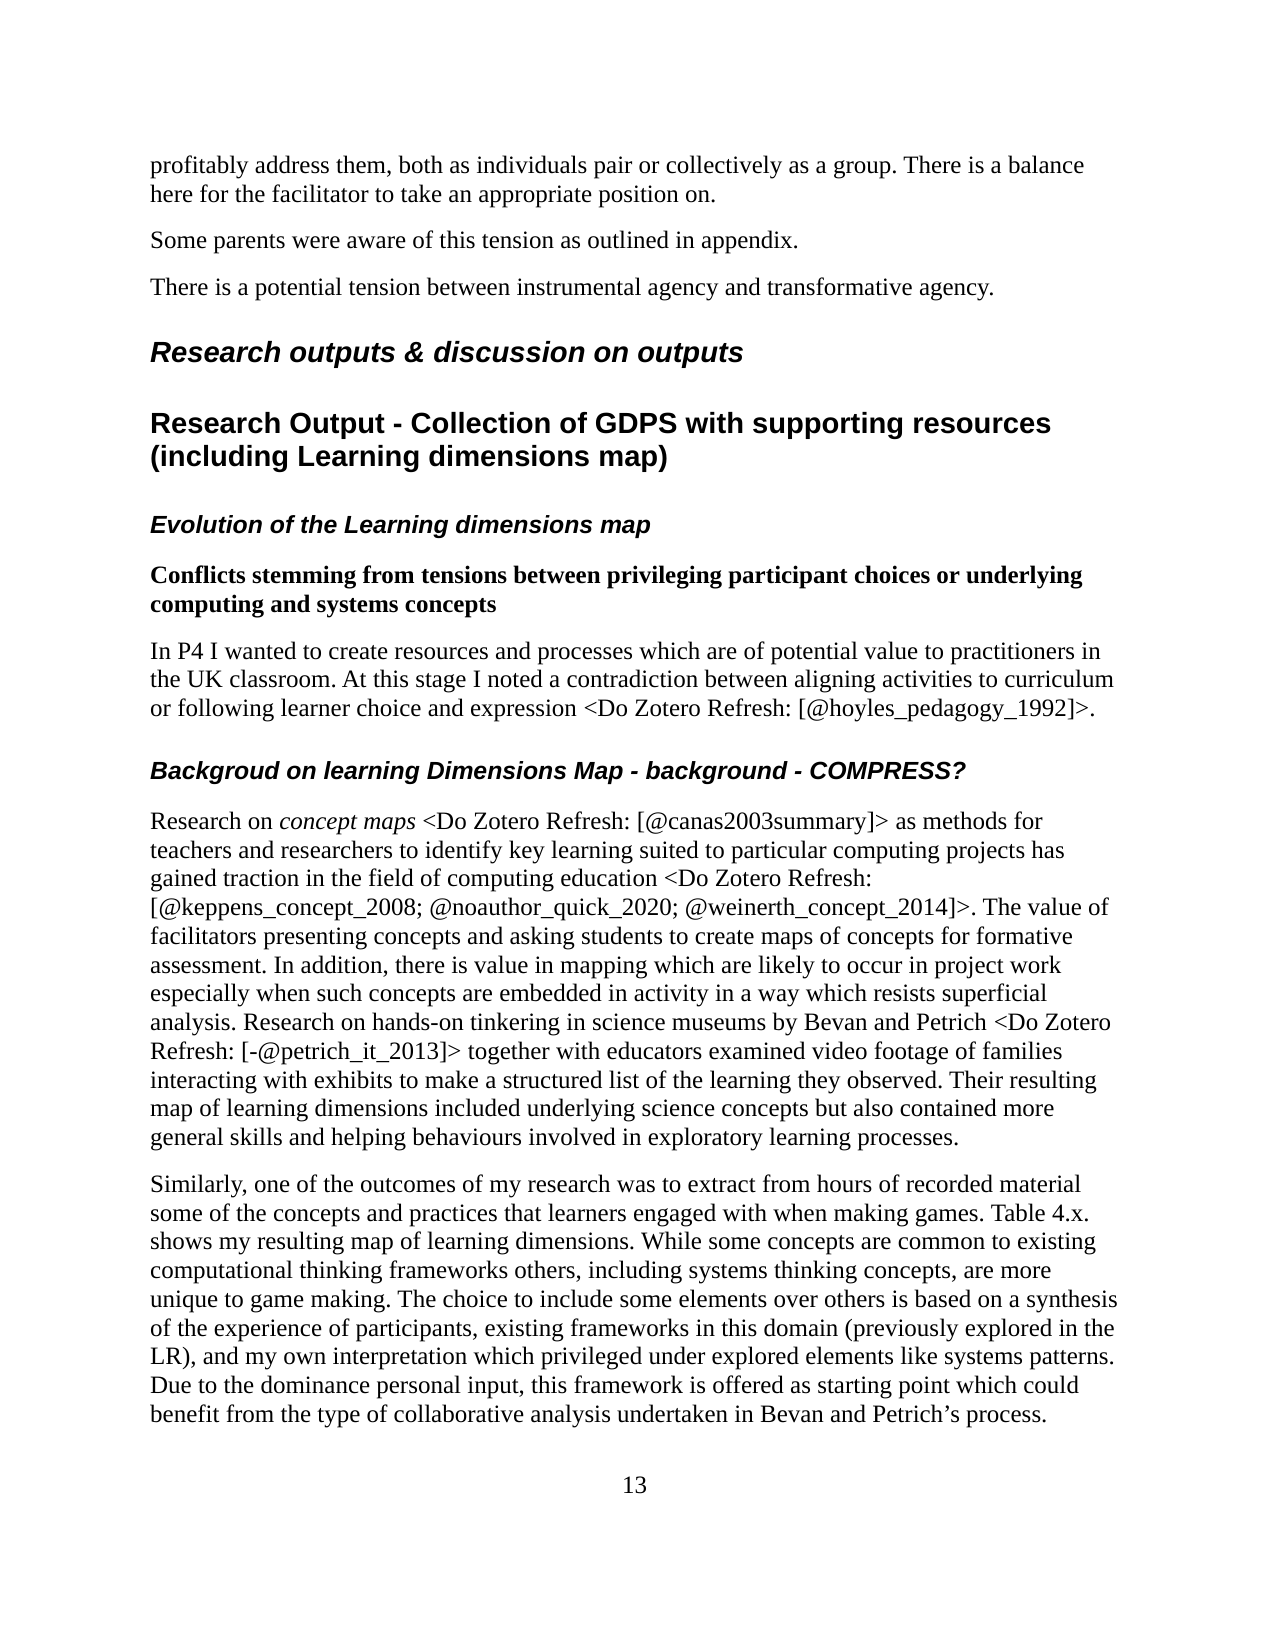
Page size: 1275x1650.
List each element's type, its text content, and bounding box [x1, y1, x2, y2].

text Conflicts stemming from tensions between privileging participant choices or underlying computing and systems concepts [150, 560, 1125, 618]
text There is a potential tension between instrumental agency and transformative agency. [150, 272, 1125, 301]
text Some parents were aware of this tension as outlined in appendix. [150, 225, 1125, 254]
subtitle Evolution of the Learning dimensions map [150, 510, 1125, 539]
subtitle Research outputs & discussion on outputs [150, 335, 1125, 368]
text profitably address them, both as individuals pair or collectively as a group. There is a balance here for the facilitator to take an appropriate position on. [150, 150, 1125, 207]
subtitle Research Output - Collection of GDPS with supporting resources (including Learning dimensions map) [150, 406, 1125, 473]
subtitle Backgroud on learning Dimensions Map - background - COMPRESS? [150, 756, 1125, 784]
text Research on concept maps <Do Zotero Refresh: [@canas2003summary]> as methods for teachers and researchers to identify key learning suited to particular computing projects has gained traction in the field of computing education <Do Zotero Refresh: [@keppens_concept_2008; @noauthor_quick_2020; @weinerth_concept_2014]>. The value of facilitators presenting concepts and asking students to create maps of concepts for formative assessment. In addition, there is value in mapping which are likely to occur in project work especially when such concepts are embedded in activity in a way which resists superficial analysis. Research on hands-on tinkering in science museums by Bevan and Petrich <Do Zotero Refresh: [-@petrich_it_2013]> together with educators examined video footage of families interacting with exhibits to make a structured list of the learning they observed. Their resulting map of learning dimensions included underlying science concepts but also contained more general skills and helping behaviours involved in exploratory learning processes. [150, 806, 1125, 1151]
text Similarly, one of the outcomes of my research was to extract from hours of recorded material some of the concepts and practices that learners engaged with when making games. Table 4.x. shows my resulting map of learning dimensions. While some concepts are common to existing computational thinking frameworks others, including systems thinking concepts, are more unique to game making. The choice to include some elements over others is based on a synthesis of the experience of participants, existing frameworks in this domain (previously explored in the LR), and my own interpretation which privileged under explored elements like systems patterns. Due to the dominance personal input, this framework is offered as starting point which could benefit from the type of collaborative analysis undertaken in Bevan and Petrich’s process. [150, 1169, 1125, 1428]
text In P4 I wanted to create resources and processes which are of potential value to practitioners in the UK classroom. At this stage I noted a contradiction between aligning activities to curriculum or following learner choice and expression <Do Zotero Refresh: [@hoyles_pedagogy_1992]>. [150, 636, 1125, 722]
